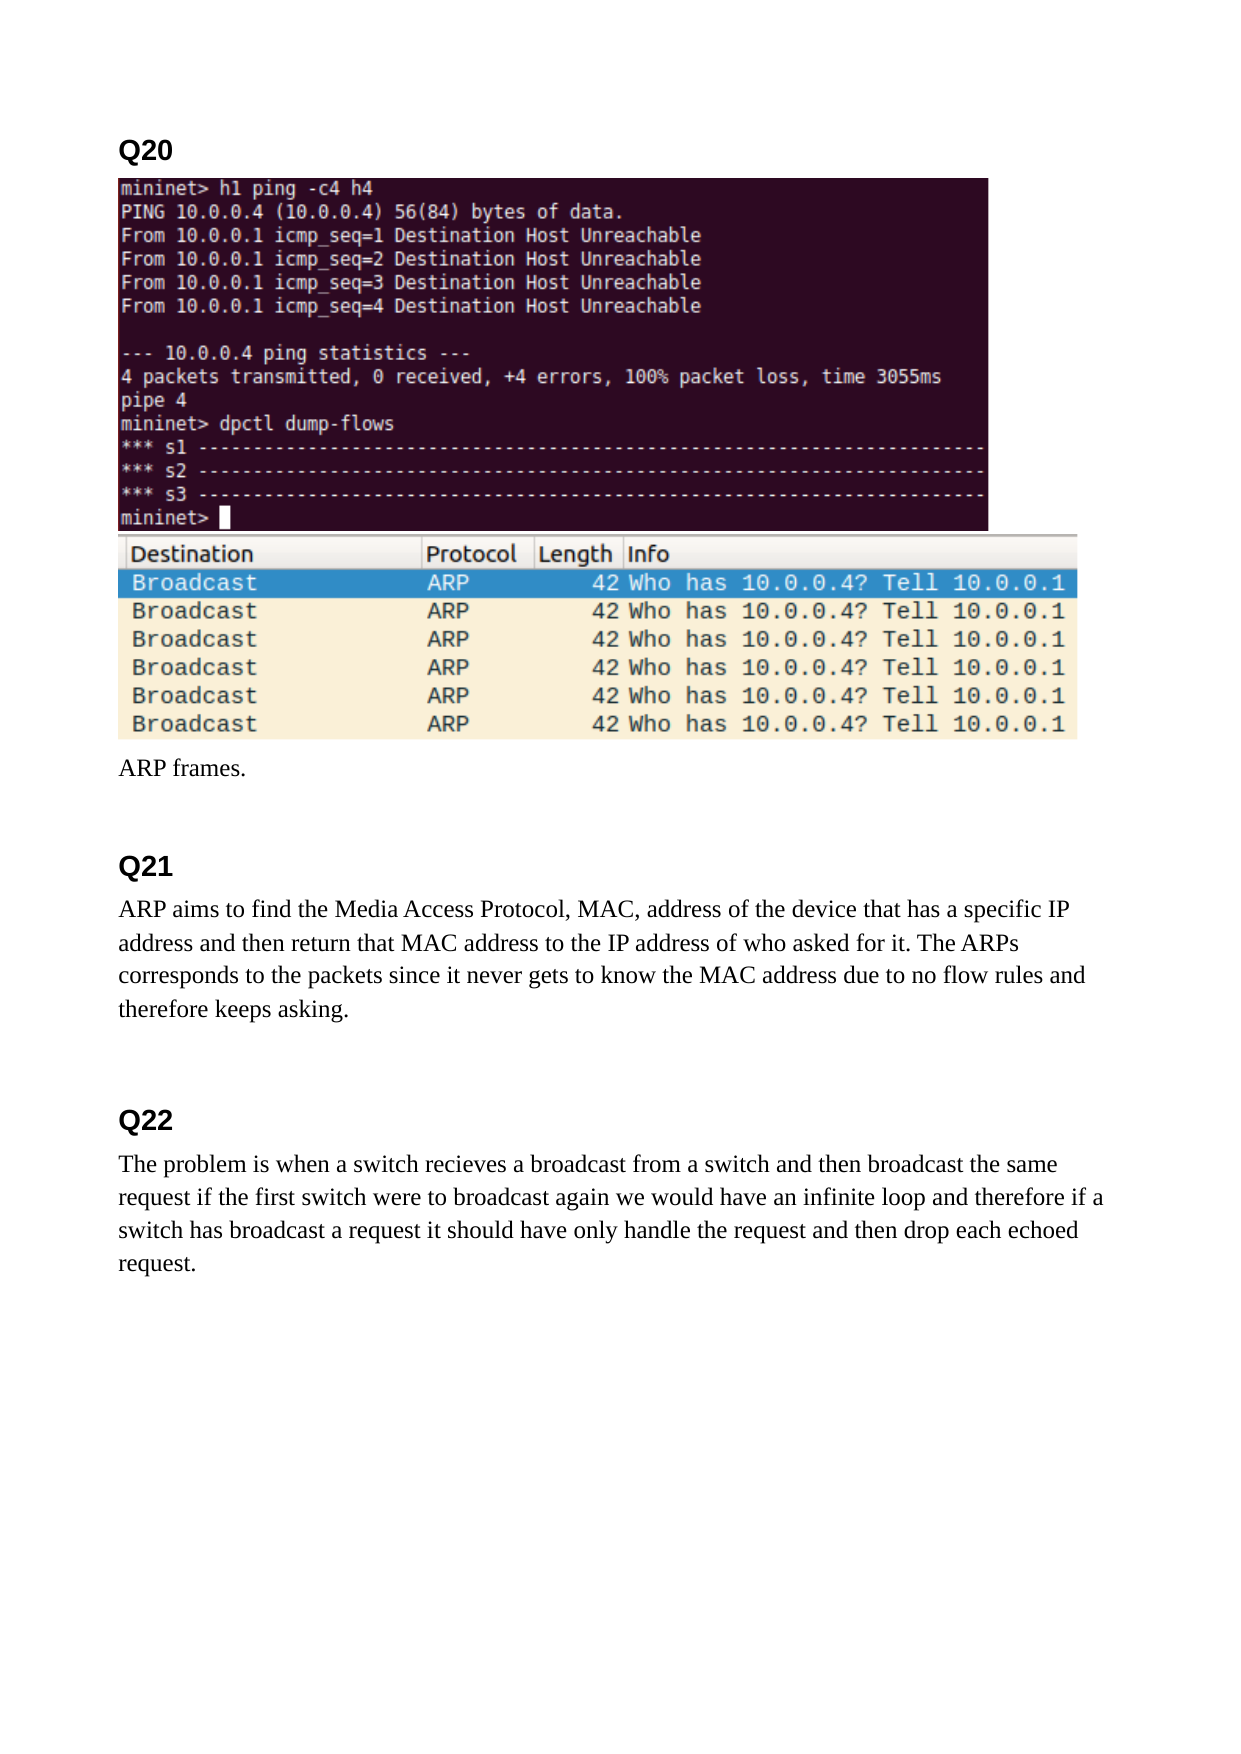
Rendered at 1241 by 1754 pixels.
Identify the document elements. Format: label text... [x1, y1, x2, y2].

picture [118, 534, 1078, 749]
subtitle Q22 [118, 1103, 1122, 1137]
subtitle Q21 [118, 815, 1122, 882]
picture [118, 178, 989, 531]
text ARP aims to find the Media Access Protocol, MAC, address of the device that has a specific IP address and then return that MAC address to the IP address of who asked for it. The ARPs corresponds to the packets since it never gets to know the MAC address due to no flow rules and therefore keeps asking. [118, 894, 1122, 1022]
subtitle Q20 [118, 133, 1122, 166]
text The problem is when a switch recieves a broadcast from a switch and then broadcast the same request if the first switch were to broadcast again we would have an infinite loop and therefore if a switch has broadcast a request it should have only handle the request and then drop each echoed request. [118, 1149, 1122, 1277]
text ARP frames. [118, 179, 1122, 782]
